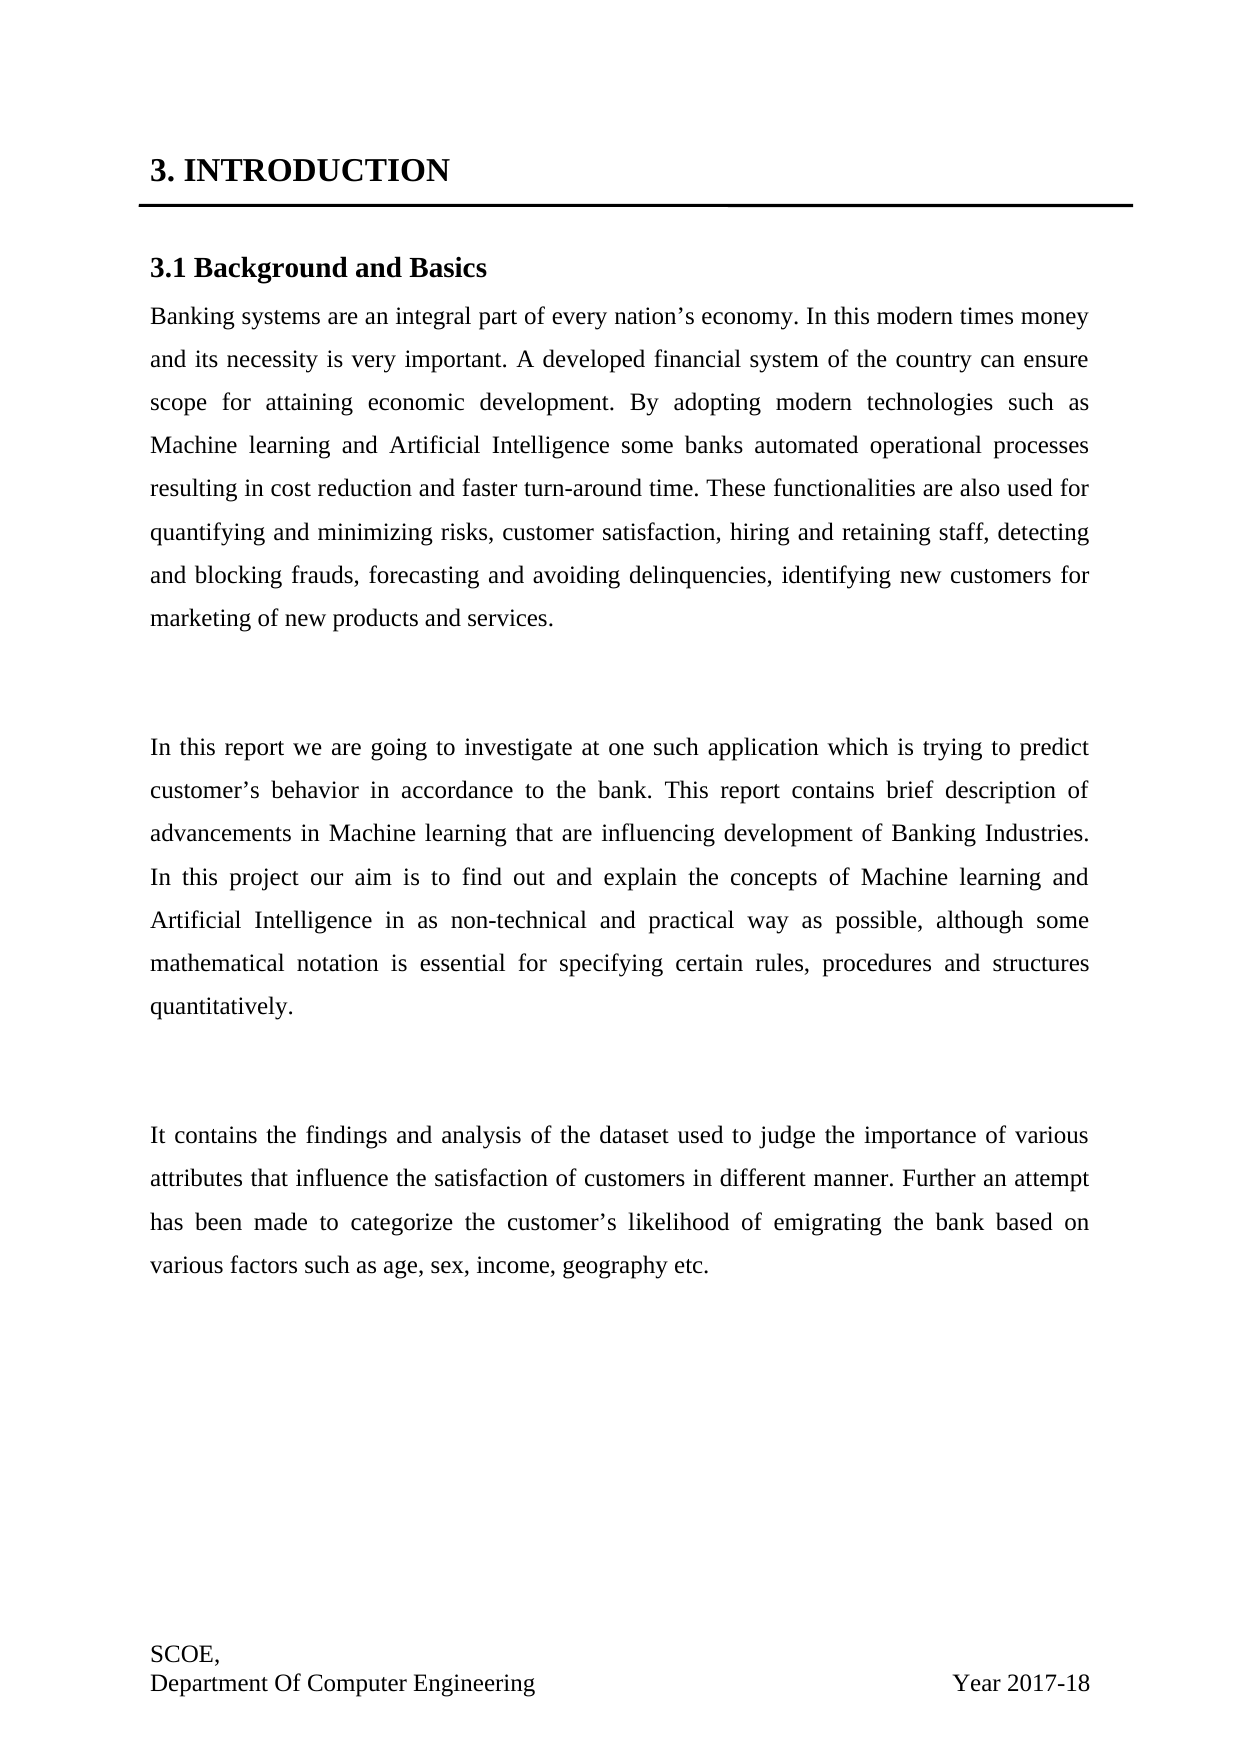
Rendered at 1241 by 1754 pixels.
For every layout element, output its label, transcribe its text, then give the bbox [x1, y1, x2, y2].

text 3.1 Background and Basics [150, 251, 1090, 284]
text It contains the findings and analysis of the dataset used to judge the importance of various attributes that influence the satisfaction of customers in different manner. Further an attempt has been made to categorize the customer’s likelihood of emigrating the bank based on various factors such as age, sex, income, geography etc. [150, 1120, 1090, 1278]
text 3. INTRODUCTION [150, 150, 1090, 188]
text In this report we are going to investigate at one such application which is trying to predict customer’s behavior in accordance to the bank. This report contains brief description of advancements in Machine learning that are influencing development of Banking Industries. In this project our aim is to find out and explain the concepts of Machine learning and Artificial Intelligence in as non-technical and practical way as possible, although some mathematical notation is essential for specifying certain rules, procedures and structures quantitatively. [150, 732, 1090, 1020]
text Banking systems are an integral part of every nation’s economy. In this modern times money and its necessity is very important. A developed financial system of the country can ensure scope for attaining economic development. By adopting modern technologies such as Machine learning and Artificial Intelligence some banks automated operational processes resulting in cost reduction and faster turn-around time. These functionalities are also used for quantifying and minimizing risks, customer satisfaction, hiring and retaining staff, detecting and blocking frauds, forecasting and avoiding delinquencies, identifying new customers for marketing of new products and services. [150, 301, 1090, 632]
